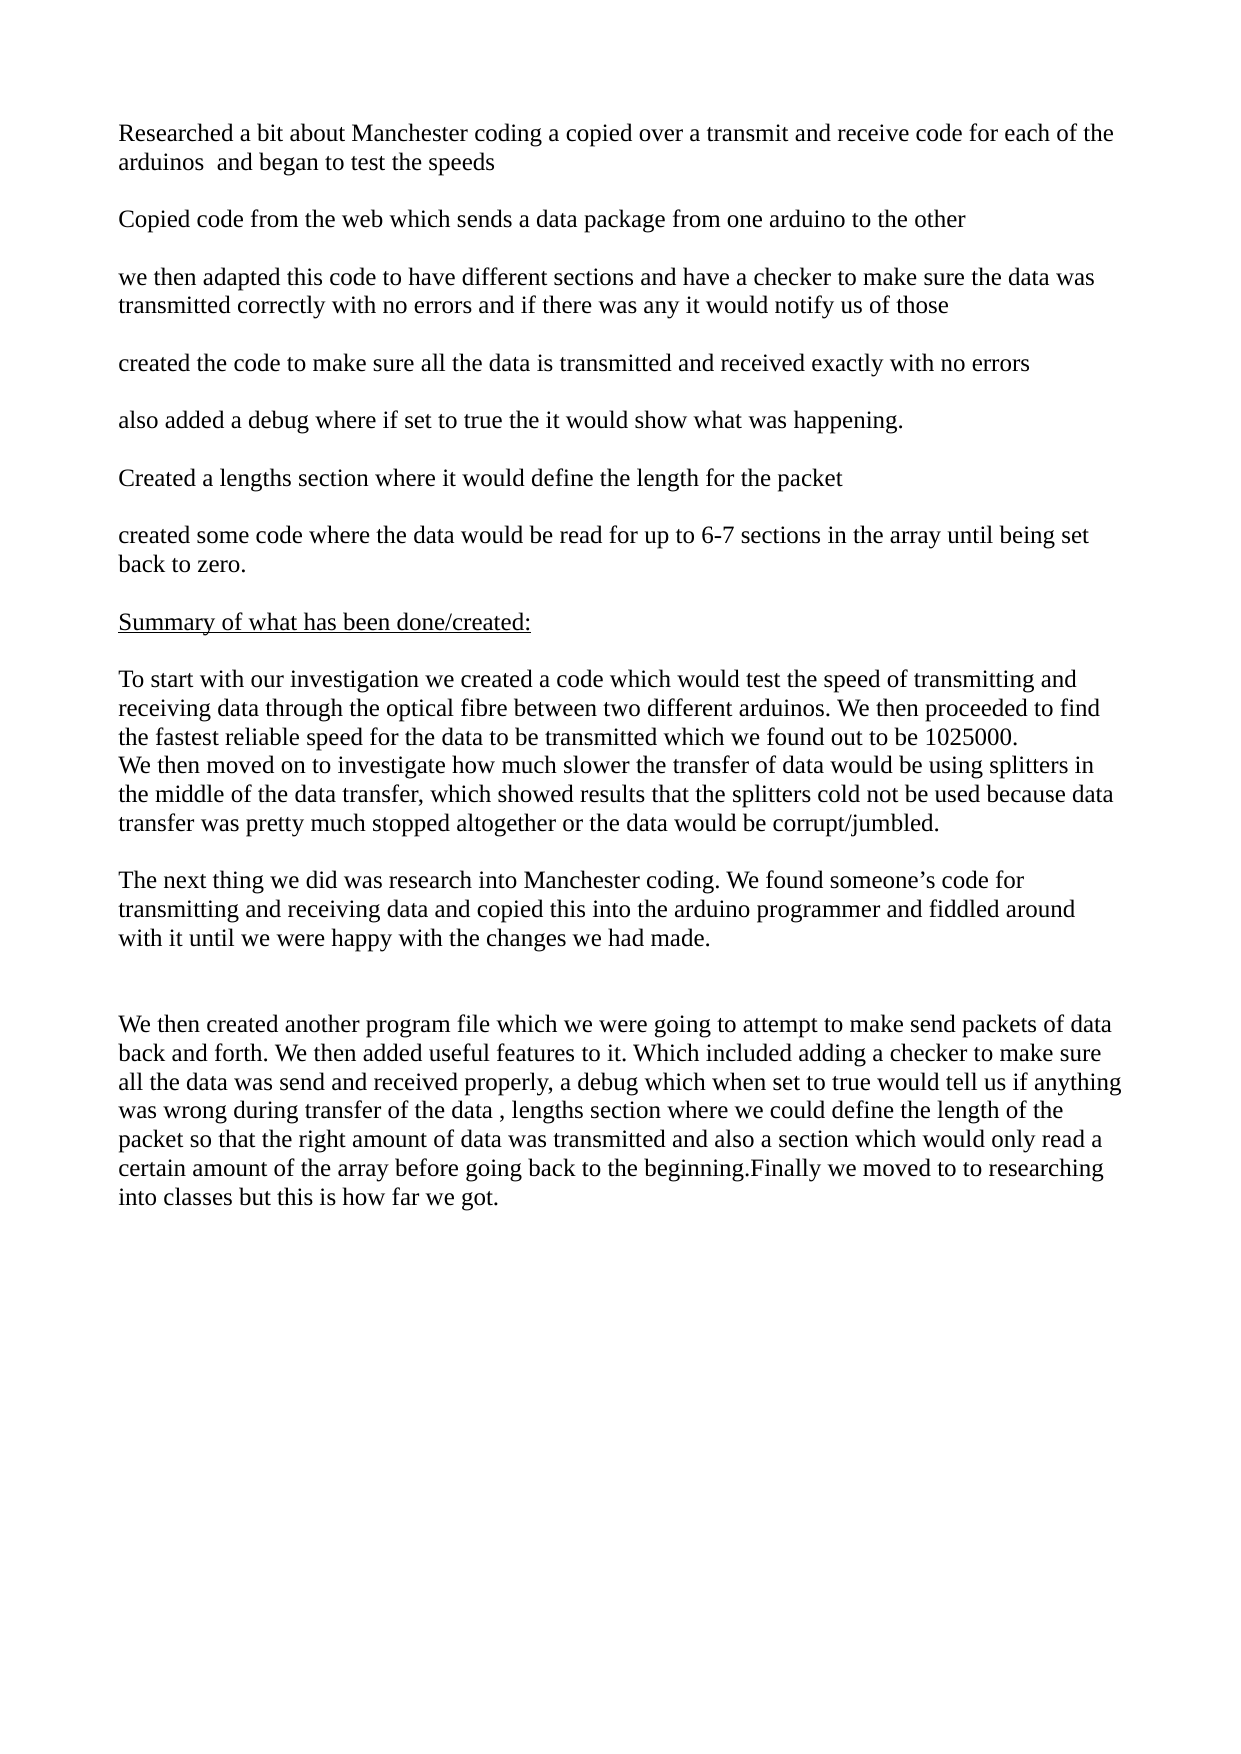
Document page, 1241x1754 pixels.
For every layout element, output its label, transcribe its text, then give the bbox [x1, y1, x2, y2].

text We then created another program file which we were going to attempt to make send packets of data back and forth. We then added useful features to it. Which included adding a checker to make sure all the data was send and received properly, a debug which when set to true would tell us if anything was wrong during transfer of the data , lengths section where we could define the length of the packet so that the right amount of data was transmitted and also a section which would only read a certain amount of the array before going back to the beginning.Finally we moved to to researching into classes but this is how far we got. [118, 1009, 1122, 1211]
text also added a debug where if set to true the it would show what was happening. [118, 406, 1122, 434]
text created some code where the data would be read for up to 6-7 sections in the array until being set back to zero. [118, 521, 1122, 578]
text To start with our investigation we created a code which would test the speed of transmitting and receiving data through the optical fibre between two different arduinos. We then proceeded to find the fastest reliable speed for the data to be transmitted which we found out to be 1025000. [118, 664, 1122, 751]
text The next thing we did was research into Manchester coding. We found someone’s code for transmitting and receiving data and copied this into the arduino programmer and fiddled around with it until we were happy with the changes we had made. [118, 866, 1122, 952]
text we then adapted this code to have different sections and have a checker to make sure the data was transmitted correctly with no errors and if there was any it would notify us of those [118, 262, 1122, 319]
text Copied code from the web which sends a data package from one arduino to the other [118, 204, 1122, 233]
text created the code to make sure all the data is transmitted and received exactly with no errors [118, 348, 1122, 377]
text We then moved on to investigate how much slower the transfer of data would be using splitters in the middle of the data transfer, which showed results that the splitters cold not be used because data transfer was pretty much stopped altogether or the data would be corrupt/jumbled. [118, 751, 1122, 837]
text Created a lengths section where it would define the length for the packet [118, 463, 1122, 492]
text Summary of what has been done/created: [118, 607, 1122, 636]
text Researched a bit about Manchester coding a copied over a transmit and receive code for each of the arduinos and began to test the speeds [118, 118, 1122, 176]
